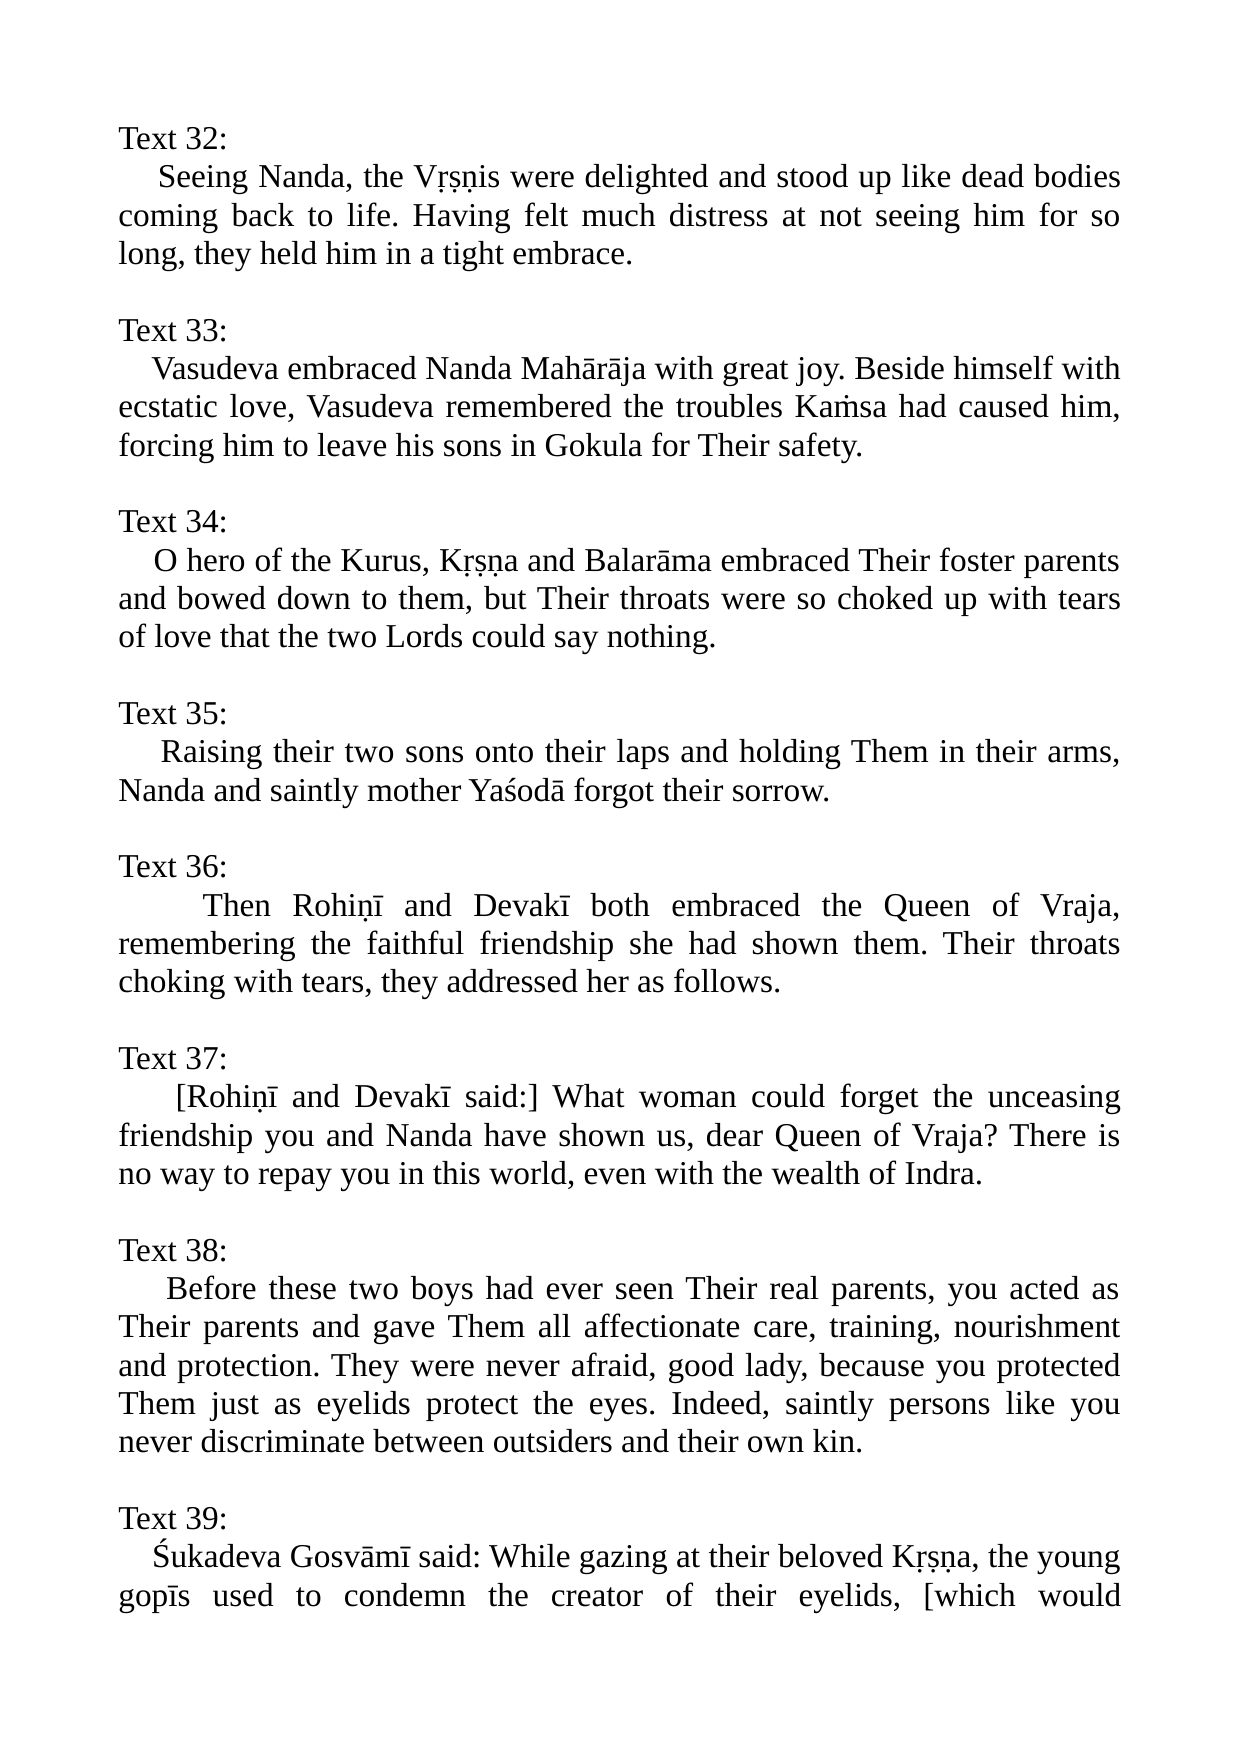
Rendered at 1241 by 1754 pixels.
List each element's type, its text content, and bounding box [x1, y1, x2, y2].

text Vasudeva embraced Nanda Mahārāja with great joy. Beside himself with ecstatic love, Vasudeva remembered the troubles Kaṁsa had caused him, forcing him to leave his sons in Gokula for Their safety. [118, 348, 1122, 463]
text Raising their two sons onto their laps and holding Them in their arms, Nanda and saintly mother Yaśodā forgot their sorrow. [118, 731, 1122, 808]
text Seeing Nanda, the Vṛṣṇis were delighted and stood up like dead bodies coming back to life. Having felt much distress at not seeing him for so long, they held him in a tight embrace. [118, 156, 1122, 271]
text [Rohiṇī and Devakī said:] What woman could forget the unceasing friendship you and Nanda have shown us, dear Queen of Vraja? There is no way to repay you in this world, even with the wealth of Indra. [118, 1076, 1122, 1191]
text Text 37: [118, 1038, 1122, 1076]
text Text 36: [118, 846, 1122, 885]
text Text 32: [118, 118, 1122, 156]
text Text 39: [118, 1498, 1122, 1536]
text Then Rohiṇī and Devakī both embraced the Queen of Vraja, remembering the faithful friendship she had shown them. Their throats choking with tears, they addressed her as follows. [118, 885, 1122, 1000]
text Text 33: [118, 310, 1122, 348]
text Śukadeva Gosvāmī said: While gazing at their beloved Kṛṣṇa, the young gopīs used to condemn the creator of their eyelids, [which would [118, 1536, 1122, 1613]
text Text 34: [118, 501, 1122, 540]
text Text 38: [118, 1230, 1122, 1268]
text Before these two boys had ever seen Their real parents, you acted as Their parents and gave Them all affectionate care, training, nourishment and protection. They were never afraid, good lady, because you protected Them just as eyelids protect the eyes. Indeed, saintly persons like you never discriminate between outsiders and their own kin. [118, 1268, 1122, 1460]
text Text 35: [118, 693, 1122, 731]
text O hero of the Kurus, Kṛṣṇa and Balarāma embraced Their foster parents and bowed down to them, but Their throats were so choked up with tears of love that the two Lords could say nothing. [118, 540, 1122, 655]
